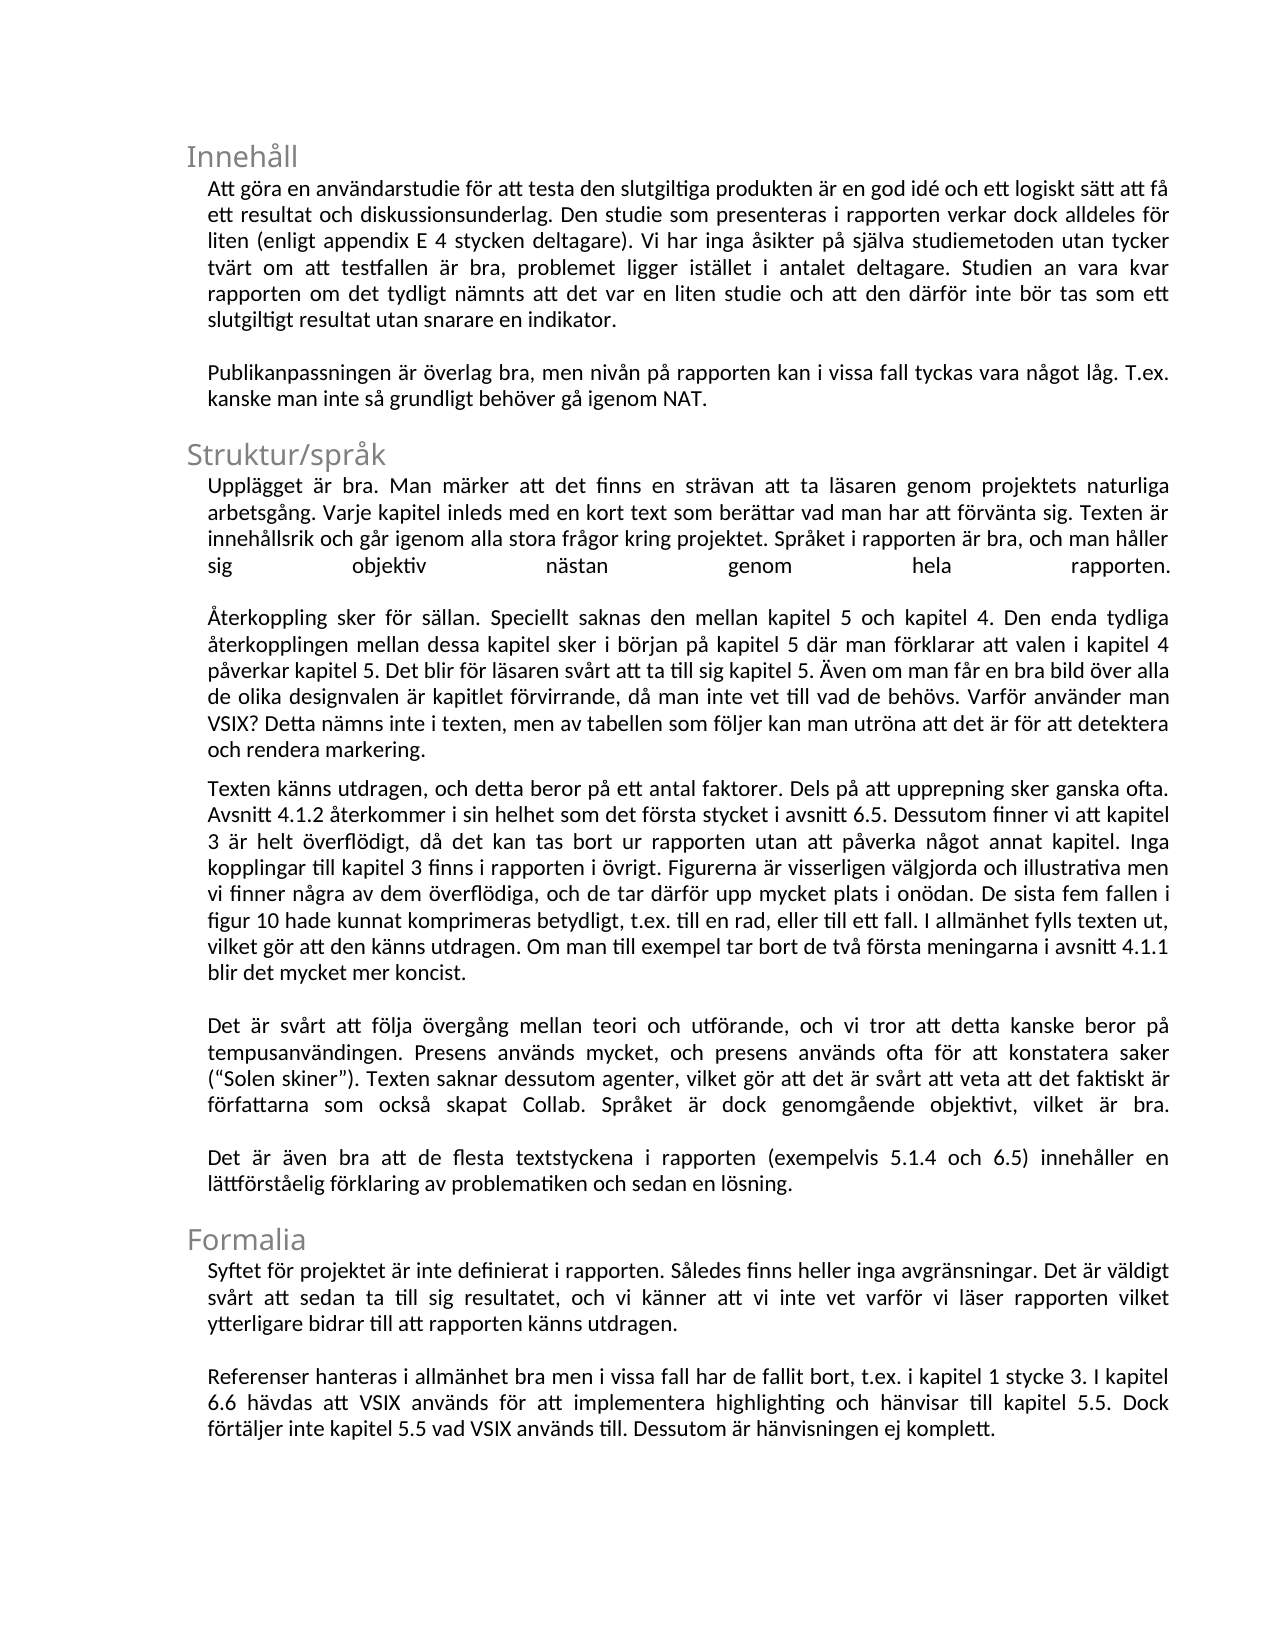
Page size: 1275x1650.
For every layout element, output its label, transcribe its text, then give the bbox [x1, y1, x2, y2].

text Referenser hanteras i allmänhet bra men i vissa fall har de fallit bort, t.ex. i kapitel 1 stycke 3. I kapitel 6.6 hävdas att VSIX används för att implementera highlighting och hänvisar till kapitel 5.5. Dock förtäljer inte kapitel 5.5 vad VSIX används till. Dessutom är hänvisningen ej komplett. [207, 1416, 1171, 1443]
subtitle Formalia [306, 1219, 1177, 1258]
text Texten känns utdragen, och detta beror på ett antal faktorer. Dels på att upprepning sker ganska ofta. Avsnitt 4.1.2 återkommer i sin helhet som det första stycket i avsnitt 6.5. Dessutom finner vi att kapitel 3 är helt överflödigt, då det kan tas bort ur rapporten utan att påverka något annat kapitel. Inga kopplingar till kapitel 3 finns i rapporten i övrigt. Figurerna är visserligen välgjorda och illustrativa men vi finner några av dem överflödiga, och de tar därför upp mycket plats i onödan. De sista fem fallen i figur 10 hade kunnat komprimeras betydligt, t.ex. till en rad, eller till ett fall. I allmänhet fylls texten ut, vilket gör att den känns utdragen. Om man till exempel tar bort de två första meningarna i avsnitt 4.1.1 blir det mycket mer koncist. [207, 960, 1171, 987]
text Det är svårt att följa övergång mellan teori och utförande, och vi tror att detta kanske beror på tempusanvändingen. Presens används mycket, och presens används ofta för att konstatera saker (“Solen skiner”). Texten saknar dessutom agenter, vilket gör att det är svårt att veta att det faktiskt är författarna som också skapat Collab. Språket är dock genomgående objektivt, vilket är bra. Det är även bra att de flesta textstyckena i rapporten (exempelvis 5.1.4 och 6.5) innehåller en lättförståelig förklaring av problematiken och sedan en lösning. [207, 1171, 1171, 1197]
text Det är svårt att följa övergång mellan teori och utförande, och vi tror att detta kanske beror på tempusanvändingen. Presens används mycket, och presens används ofta för att konstatera saker (“Solen skiner”). Texten saknar dessutom agenter, vilket gör att det är svårt att veta att det faktiskt är författarna som också skapat Collab. Språket är dock genomgående objektivt, vilket är bra. Det är även bra att de flesta textstyckena i rapporten (exempelvis 5.1.4 och 6.5) innehåller en lättförståelig förklaring av problematiken och sedan en lösning. [207, 990, 1171, 1016]
text Publikanpassningen är överlag bra, men nivån på rapporten kan i vissa fall tyckas vara något låg. T.ex. kanske man inte så grundligt behöver gå igenom NAT. [207, 337, 1171, 363]
text Att göra en användarstudie för att testa den slutgiltiga produkten är en god idé och ett logiskt sätt att få ett resultat och diskussionsunderlag. Den studie som presenteras i rapporten verkar dock alldeles för liten (enligt appendix E 4 stycken deltagare). Vi har inga åsikter på själva studiemetoden utan tycker tvärt om att testfallen är bra, problemet ligger istället i antalet deltagare. Studien an vara kvar rapporten om det tydligt nämnts att det var en liten studie och att den därför inte bör tas som ett slutgiltigt resultat utan snarare en indikator. [207, 307, 1171, 333]
subtitle Innehåll [298, 136, 1177, 176]
subtitle Struktur/språk [386, 434, 1177, 474]
text Publikanpassningen är överlag bra, men nivån på rapporten kan i vissa fall tyckas vara något låg. T.ex. kanske man inte så grundligt behöver gå igenom NAT. [207, 386, 1171, 413]
text Det är svårt att följa övergång mellan teori och utförande, och vi tror att detta kanske beror på tempusanvändingen. Presens används mycket, och presens används ofta för att konstatera saker (“Solen skiner”). Texten saknar dessutom agenter, vilket gör att det är svårt att veta att det faktiskt är författarna som också skapat Collab. Språket är dock genomgående objektivt, vilket är bra. Det är även bra att de flesta textstyckena i rapporten (exempelvis 5.1.4 och 6.5) innehåller en lättförståelig förklaring av problematiken och sedan en lösning. [207, 1118, 1171, 1148]
text Upplägget är bra. Man märker att det finns en strävan att ta läsaren genom projektets naturliga arbetsgång. Varje kapitel inleds med en kort text som berättar vad man har att förvänta sig. Texten är innehållsrik och går igenom alla stora frågor kring projektet. Språket i rapporten är bra, och man håller sig objektiv nästan genom hela rapporten. Återkoppling sker för sällan. Speciellt saknas den mellan kapitel 5 och kapitel 4. Den enda tydliga återkopplingen mellan dessa kapitel sker i början på kapitel 5 där man förklarar att valen i kapitel 4 påverkar kapitel 5. Det blir för läsaren svårt att ta till sig kapitel 5. Även om man får en bra bild över alla de olika designvalen är kapitlet förvirrande, då man inte vet till vad de behövs. Varför använder man VSIX? Detta nämns inte i texten, men av tabellen som följer kan man utröna att det är för att detektera och rendera markering. [207, 737, 1171, 763]
text Syftet för projektet är inte definierat i rapporten. Således finns heller inga avgränsningar. Det är väldigt svårt att sedan ta till sig resultatet, och vi känner att vi inte vet varför vi läser rapporten vilket ytterligare bidrar till att rapporten känns utdragen. [207, 1311, 1171, 1337]
text Referenser hanteras i allmänhet bra men i vissa fall har de fallit bort, t.ex. i kapitel 1 stycke 3. I kapitel 6.6 hävdas att VSIX används för att implementera highlighting och hänvisar till kapitel 5.5. Dock förtäljer inte kapitel 5.5 vad VSIX används till. Dessutom är hänvisningen ej komplett. [207, 1341, 1171, 1367]
text Upplägget är bra. Man märker att det finns en strävan att ta läsaren genom projektets naturliga arbetsgång. Varje kapitel inleds med en kort text som berättar vad man har att förvänta sig. Texten är innehållsrik och går igenom alla stora frågor kring projektet. Språket i rapporten är bra, och man håller sig objektiv nästan genom hela rapporten. Återkoppling sker för sällan. Speciellt saknas den mellan kapitel 5 och kapitel 4. Den enda tydliga återkopplingen mellan dessa kapitel sker i början på kapitel 5 där man förklarar att valen i kapitel 4 påverkar kapitel 5. Det blir för läsaren svårt att ta till sig kapitel 5. Även om man får en bra bild över alla de olika designvalen är kapitlet förvirrande, då man inte vet till vad de behövs. Varför använder man VSIX? Detta nämns inte i texten, men av tabellen som följer kan man utröna att det är för att detektera och rendera markering. [207, 579, 1171, 609]
